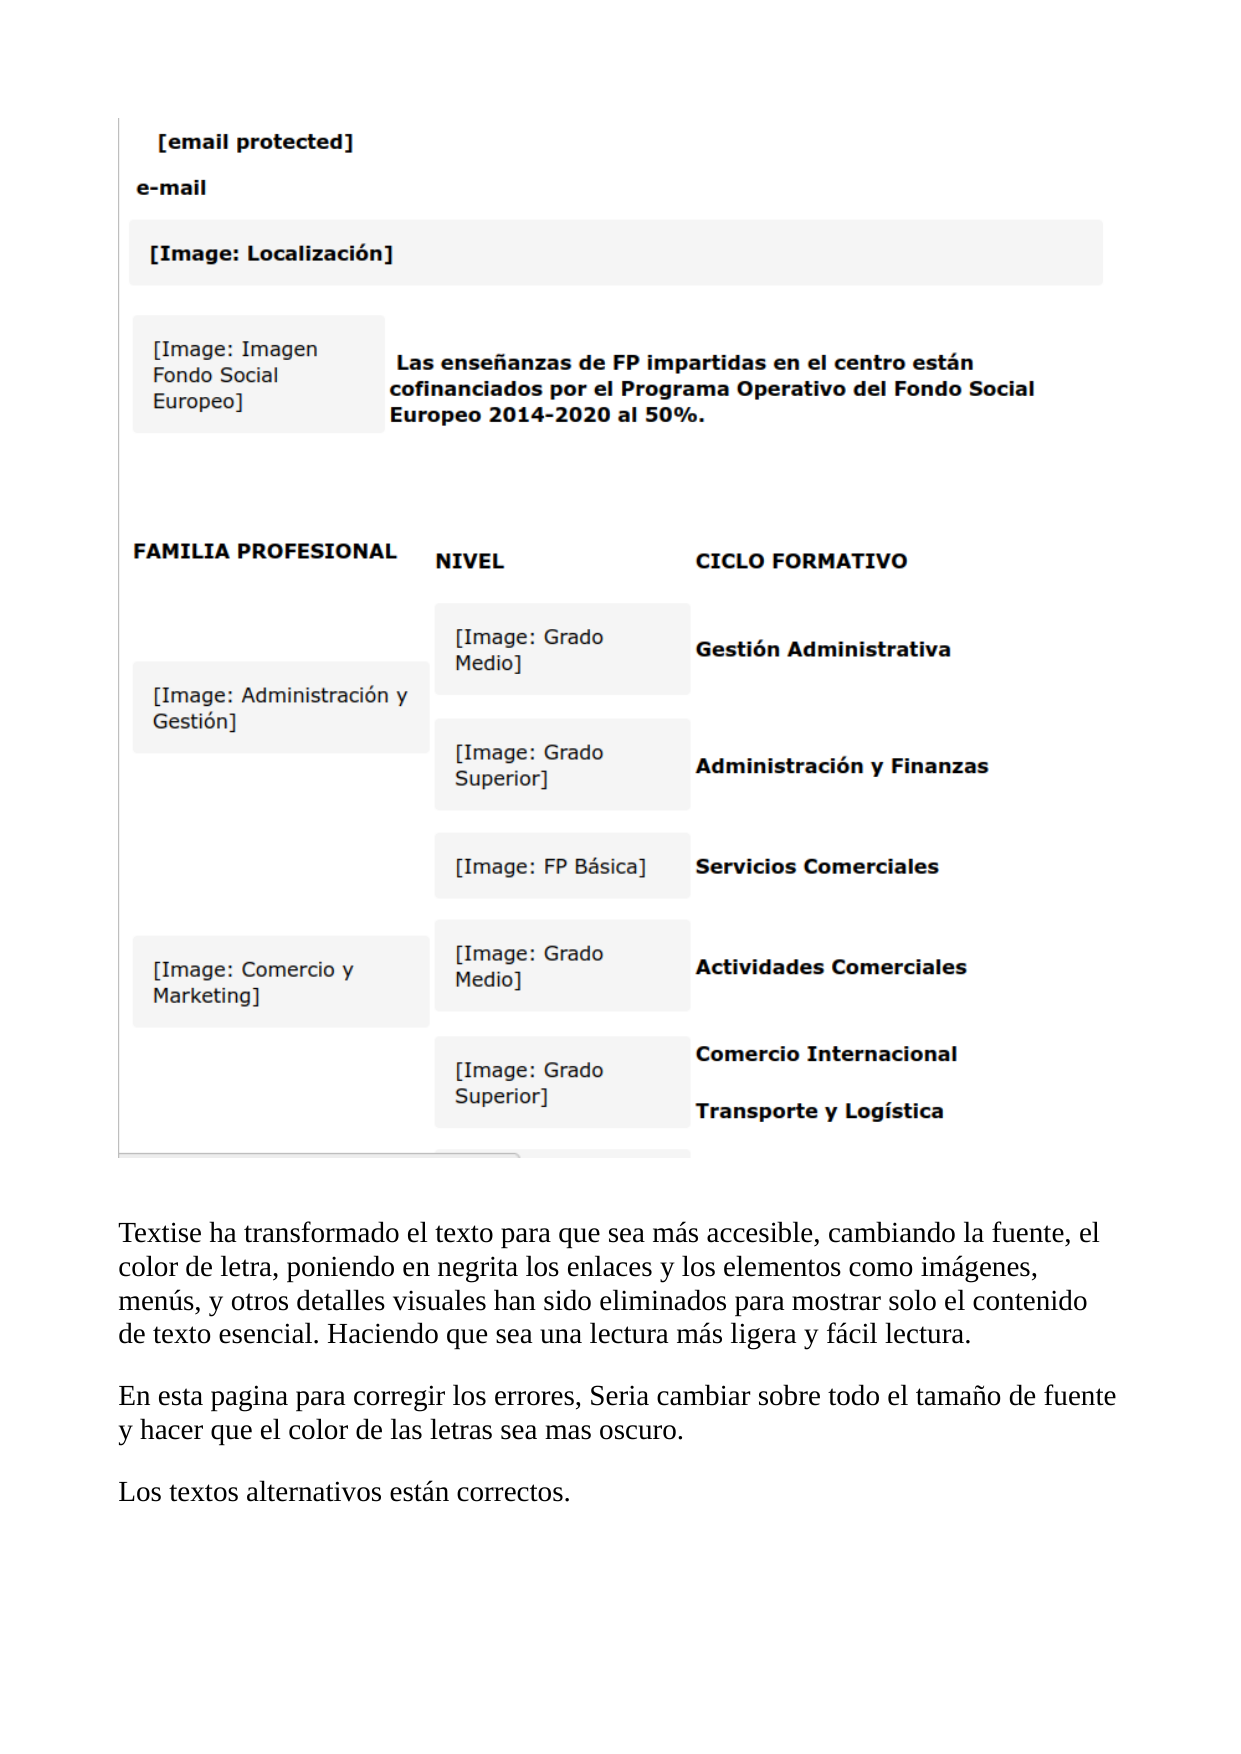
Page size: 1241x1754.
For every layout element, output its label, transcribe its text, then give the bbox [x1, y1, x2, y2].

picture [118, 118, 1123, 1158]
text Textise ha transformado el texto para que sea más accesible, cambiando la fuente, el color de letra, poniendo en negrita los enlaces y los elementos como imágenes, menús, y otros detalles visuales han sido eliminados para mostrar solo el contenido de texto esencial. Haciendo que sea una lectura más ligera y fácil lectura. [118, 1216, 1122, 1350]
text En esta pagina para corregir los errores, Seria cambiar sobre todo el tamaño de fuente y hacer que el color de las letras sea mas oscuro. [118, 1378, 1122, 1446]
text Los textos alternativos están correctos. [118, 1474, 1122, 1508]
